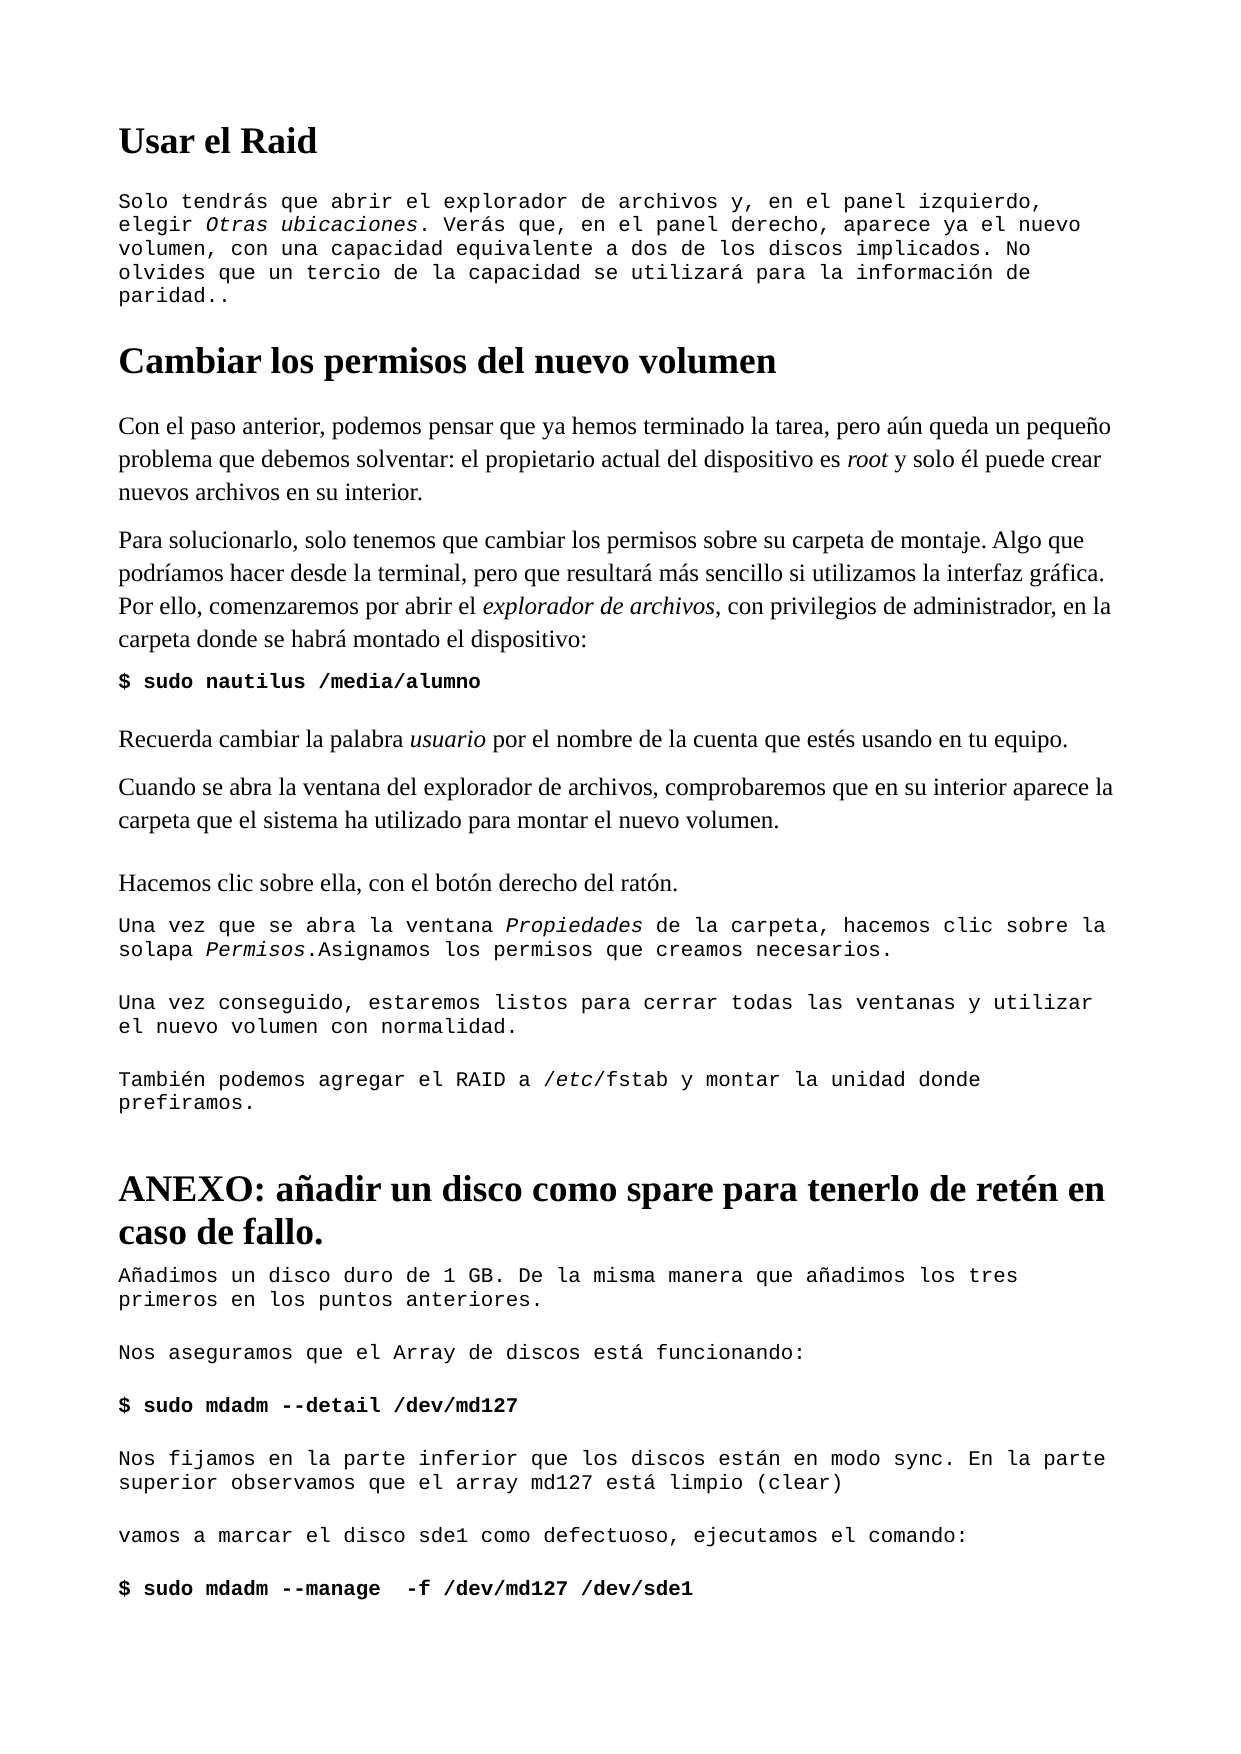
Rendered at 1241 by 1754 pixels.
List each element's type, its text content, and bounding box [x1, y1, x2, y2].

subtitle Usar el Raid [118, 118, 1122, 161]
text Para solucionarlo, solo tenemos que cambiar los permisos sobre su carpeta de montaje. Algo que podríamos hacer desde la terminal, pero que resultará más sencillo si utilizamos la interfaz gráfica. Por ello, comenzaremos por abrir el explorador de archivos, con privilegios de administrador, en la carpeta donde se habrá montado el dispositivo: [118, 525, 1122, 652]
subtitle Cambiar los permisos del nuevo volumen [118, 338, 1122, 382]
subtitle ANEXO: añadir un disco como spare para tenerlo de retén en caso de fallo. [118, 1166, 1122, 1253]
text Hacemos clic sobre ella, con el botón derecho del ratón. [118, 868, 1122, 896]
text $ sudo mdadm --detail /dev/md127 [118, 1395, 1122, 1419]
text $ sudo mdadm --manage -f /dev/md127 /dev/sde1 [118, 1578, 1122, 1602]
text Solo tendrás que abrir el explorador de archivos y, en el panel izquierdo, elegir Otras ubicaciones. Verás que, en el panel derecho, aparece ya el nuevo volumen, con una capacidad equivalente a dos de los discos implicados. No olvides que un tercio de la capacidad se utilizará para la información de paridad.. [118, 191, 1122, 309]
text Con el paso anterior, podemos pensar que ya hemos terminado la tarea, pero aún queda un pequeño problema que debemos solventar: el propietario actual del dispositivo es root y solo él puede crear nuevos archivos en su interior. [118, 411, 1122, 506]
text Nos fijamos en la parte inferior que los discos están en modo sync. En la parte superior observamos que el array md127 está limpio (clear) [118, 1448, 1122, 1495]
text Una vez conseguido, estaremos listos para cerrar todas las ventanas y utilizar el nuevo volumen con normalidad. [118, 992, 1122, 1039]
text vamos a marcar el disco sde1 como defectuoso, ejecutamos el comando: [118, 1525, 1122, 1548]
text $ sudo nautilus /media/alumno [118, 671, 1122, 695]
text También podemos agregar el RAID a /etc/fstab y montar la unidad donde prefiramos. [118, 1069, 1122, 1116]
text Nos aseguramos que el Array de discos está funcionando: [118, 1342, 1122, 1366]
text Una vez que se abra la ventana Propiedades de la carpeta, hacemos clic sobre la solapa Permisos.Asignamos los permisos que creamos necesarios. [118, 915, 1122, 962]
text Recuerda cambiar la palabra usuario por el nombre de la cuenta que estés usando en tu equipo. [118, 724, 1122, 753]
text Cuando se abra la ventana del explorador de archivos, comprobaremos que en su interior aparece la carpeta que el sistema ha utilizado para montar el nuevo volumen. [118, 772, 1122, 834]
text Añadimos un disco duro de 1 GB. De la misma manera que añadimos los tres primeros en los puntos anteriores. [118, 1265, 1122, 1312]
